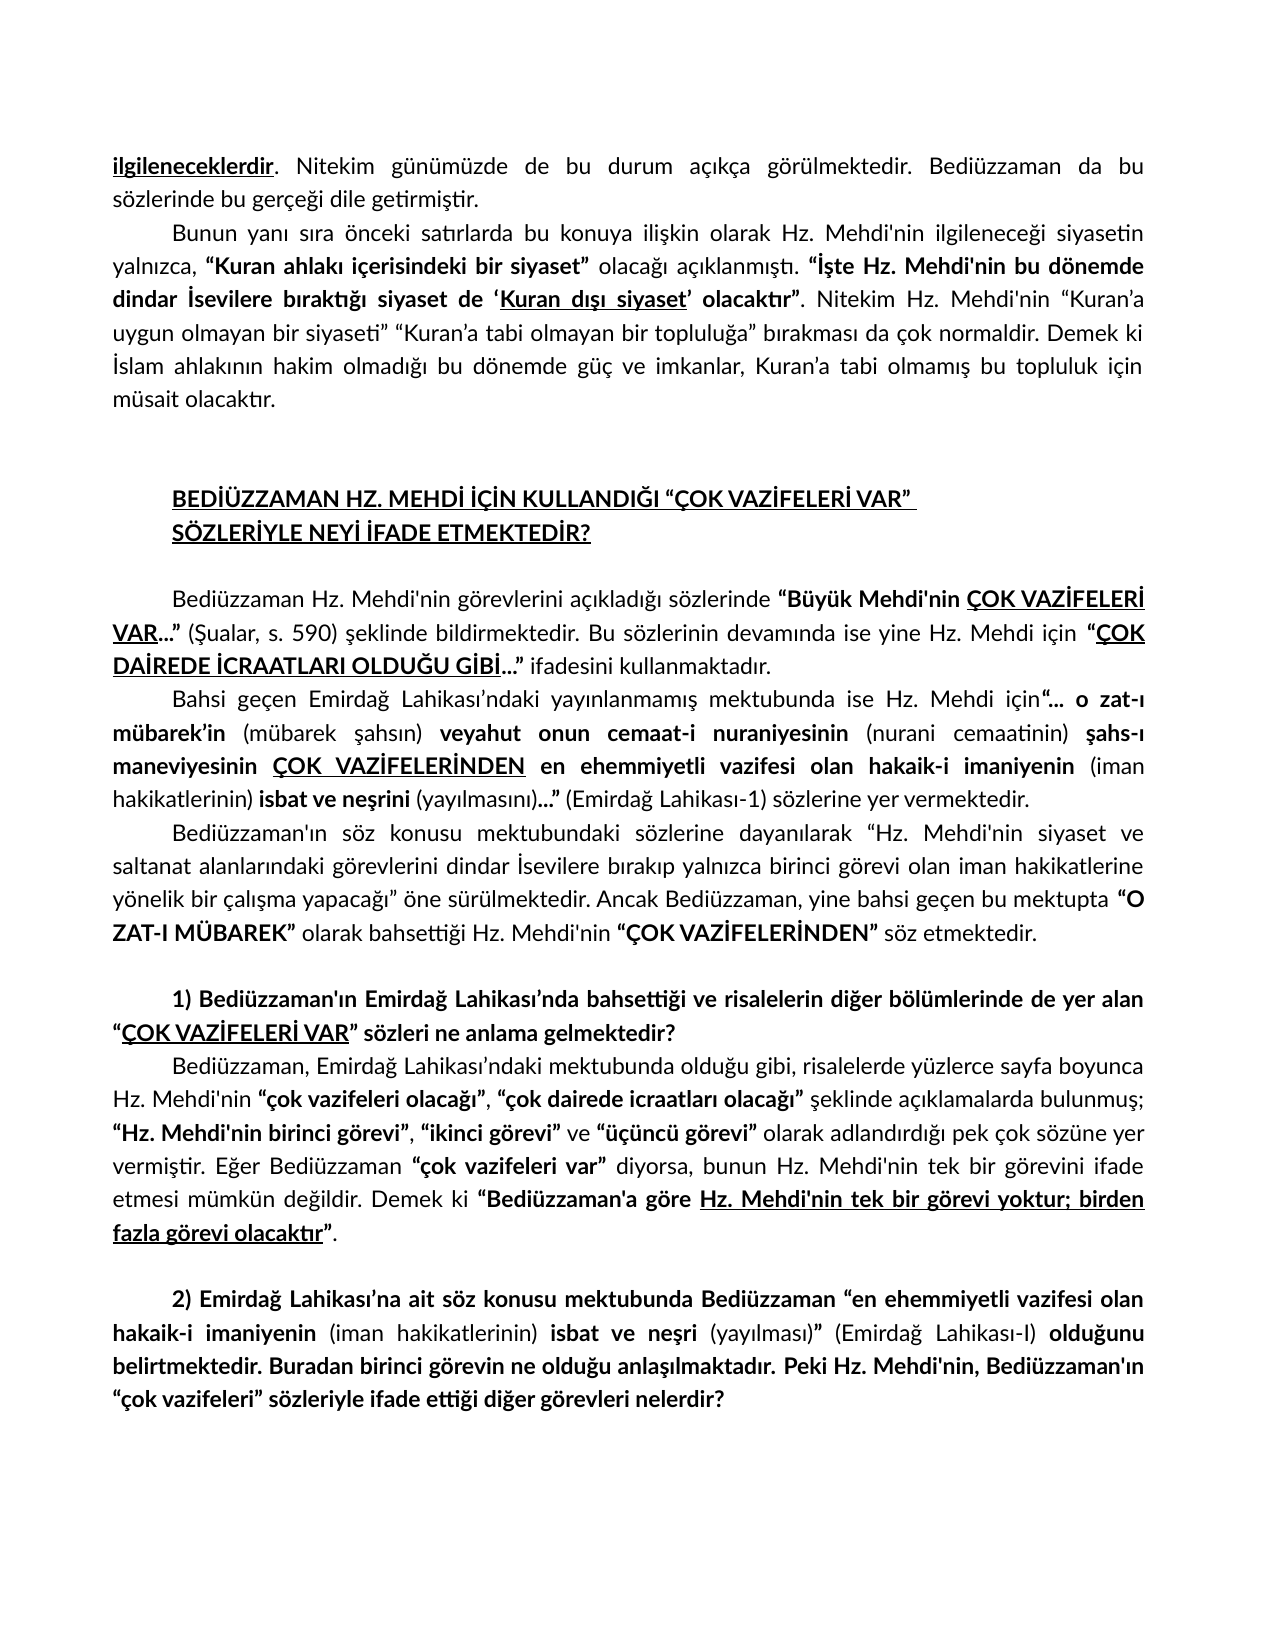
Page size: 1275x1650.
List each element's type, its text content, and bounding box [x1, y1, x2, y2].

text Bediüzzaman, Emirdağ Lahikası’ndaki mektubunda olduğu gibi, risalelerde yüzlerce sayfa boyunca Hz. Mehdi'nin “çok vazifeleri olacağı”, “çok dairede icraatları olacağı” şeklinde açıklamalarda bulunmuş; “Hz. Mehdi'nin birinci görevi”, “ikinci görevi” ve “üçüncü görevi” olarak adlandırdığı pek çok sözüne yer vermiştir. Eğer Bediüzzaman “çok vazifeleri var” diyorsa, bunun Hz. Mehdi'nin tek bir görevini ifade etmesi mümkün değildir. Demek ki “Bediüzzaman'a göre Hz. Mehdi'nin tek bir görevi yoktur; birden fazla görevi olacaktır”. [112, 1048, 1145, 1248]
text ilgileneceklerdir. Nitekim günümüzde de bu durum açıkça görülmektedir. Bediüzzaman da bu sözlerinde bu gerçeği dile getirmiştir. [112, 148, 1145, 214]
text Bahsi geçen Emirdağ Lahikası’ndaki yayınlanmamış mektubunda ise Hz. Mehdi için“... o zat-ı mübarek’in (mübarek şahsın) veyahut onun cemaat-i nuraniyesinin (nurani cemaatinin) şahs-ı maneviyesinin çok vazİfelerİnden en ehemmiyetli vazifesi olan hakaik-i imaniyenin (iman hakikatlerinin) isbat ve neşrini (yayılmasını)...” (Emirdağ Lahikası-1) sözlerine yer vermektedir. [112, 681, 1145, 814]
text BEDİÜZZAMAN HZ. MEHDİ İÇİN KULLANDIĞI “ÇOK VAZİFELERİ VAR” [112, 481, 1145, 514]
text 1) Bediüzzaman'ın Emirdağ Lahikası’nda bahsettiği ve risalelerin diğer bölümlerinde de yer alan “çok vazİfelerİ var” sözleri ne anlama gelmektedir? [112, 981, 1145, 1048]
text SÖZLERİYLE NEYİ İFADE ETMEKTEDİR? [112, 514, 1145, 548]
text Bunun yanı sıra önceki satırlarda bu konuya ilişkin olarak Hz. Mehdi'nin ilgileneceği siyasetin yalnızca, “Kuran ahlakı içerisindeki bir siyaset” olacağı açıklanmıştı. “İşte Hz. Mehdi'nin bu dönemde dindar İsevilere bıraktığı siyaset de ‘Kuran dışı siyaset’ olacaktır”. Nitekim Hz. Mehdi'nin “Kuran’a uygun olmayan bir siyaseti” “Kuran’a tabi olmayan bir topluluğa” bırakması da çok normaldir. Demek ki İslam ahlakının hakim olmadığı bu dönemde güç ve imkanlar, Kuran’a tabi olmamış bu topluluk için müsait olacaktır. [112, 214, 1145, 414]
text Bediüzzaman Hz. Mehdi'nin görevlerini açıkladığı sözlerinde “Büyük Mehdi'nin çok vazİfelerİ var...” (Şualar, s. 590) şeklinde bildirmektedir. Bu sözlerinin devamında ise yine Hz. Mehdi için “çok daİrede İcraatlarI olduĞu gİbİ...” ifadesini kullanmaktadır. [112, 581, 1145, 681]
text Bediüzzaman'ın söz konusu mektubundaki sözlerine dayanılarak “Hz. Mehdi'nin siyaset ve saltanat alanlarındaki görevlerini dindar İsevilere bırakıp yalnızca birinci görevi olan iman hakikatlerine yönelik bir çalışma yapacağı” öne sürülmektedir. Ancak Bediüzzaman, yine bahsi geçen bu mektupta “o zat-I mübarek” olarak bahsettiği Hz. Mehdi'nin “çok vazİfelerİnden” söz etmektedir. [112, 814, 1145, 948]
text 2) Emirdağ Lahikası’na ait söz konusu mektubunda Bediüzzaman “en ehemmiyetli vazifesi olan hakaik-i imaniyenin (iman hakikatlerinin) isbat ve neşri (yayılması)” (Emirdağ Lahikası-I) olduğunu belirtmektedir. Buradan birinci görevin ne olduğu anlaşılmaktadır. Peki Hz. Mehdi'nin, Bediüzzaman'ın “çok vazifeleri” sözleriyle ifade ettiği diğer görevleri nelerdir? [112, 1281, 1145, 1414]
